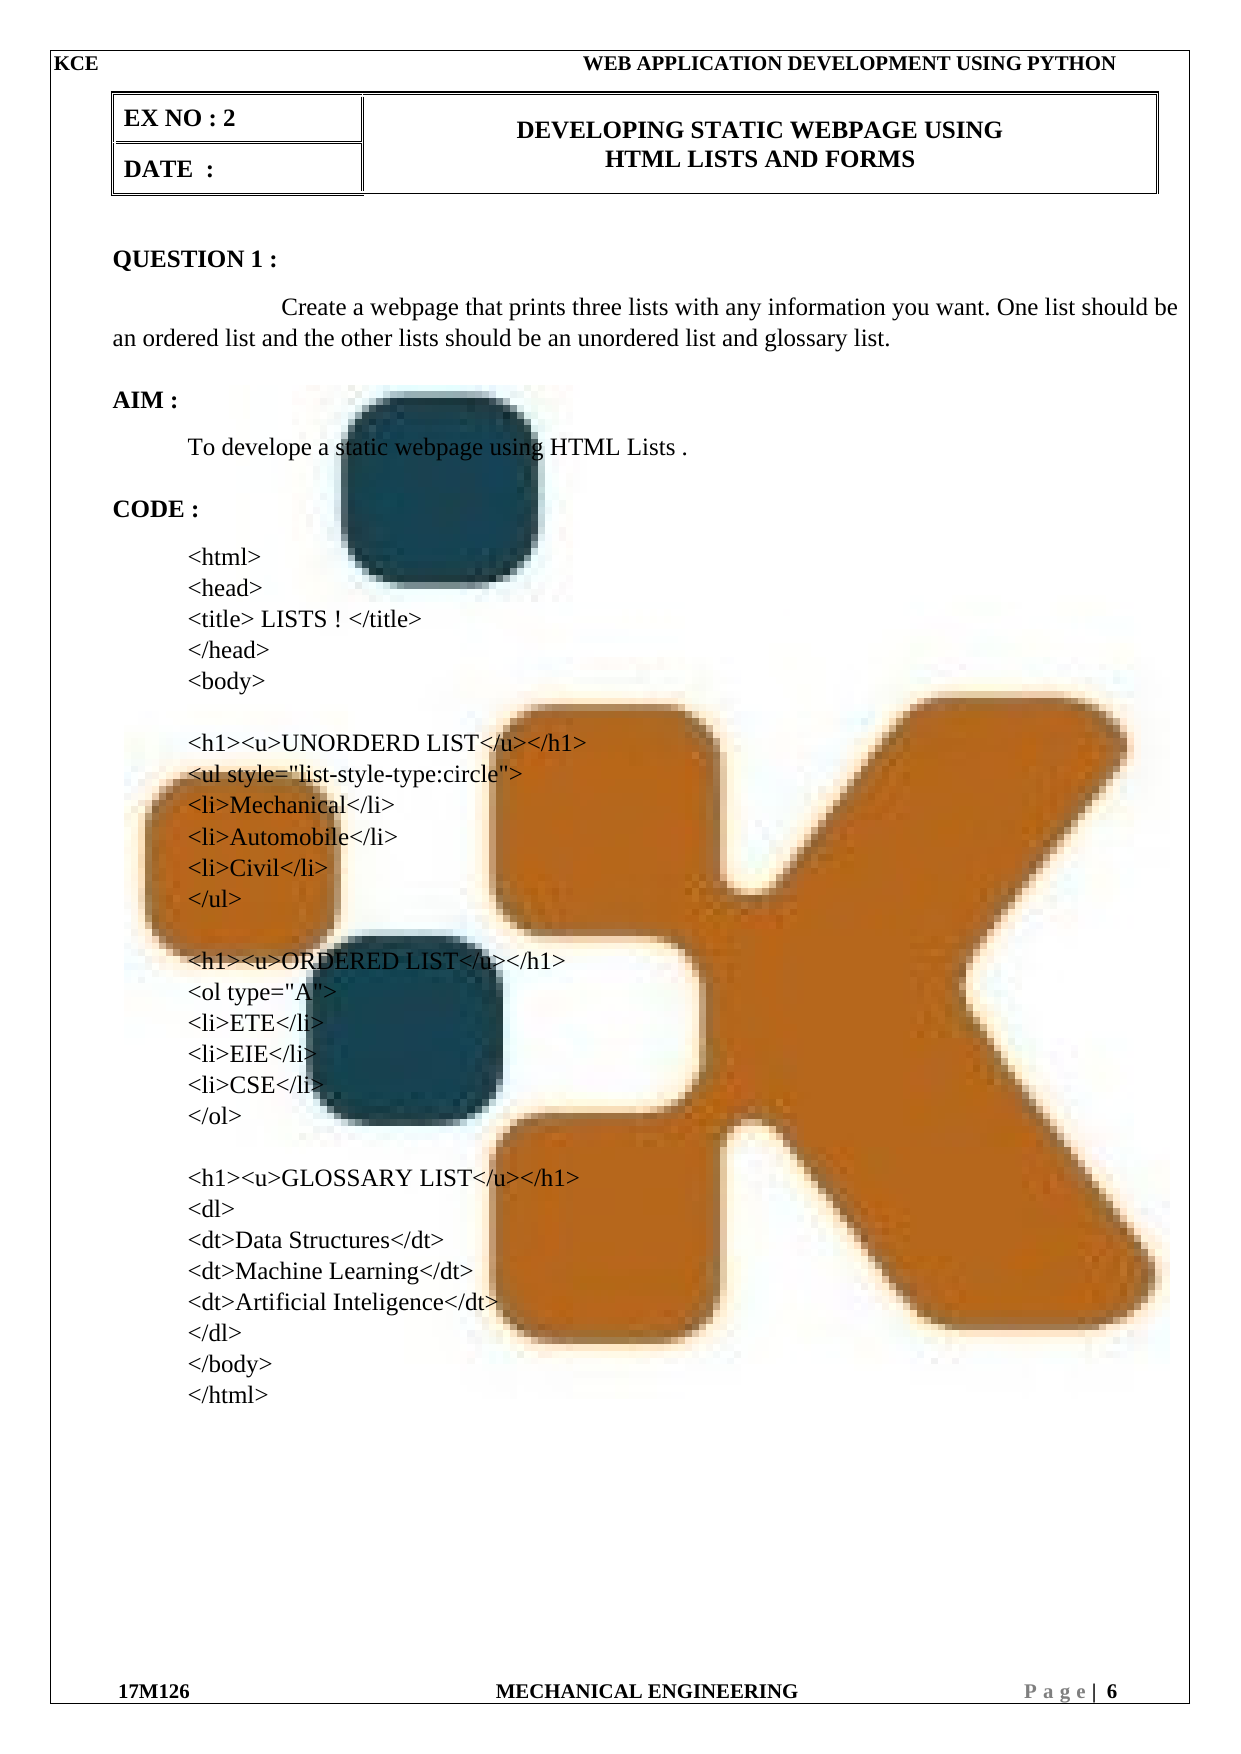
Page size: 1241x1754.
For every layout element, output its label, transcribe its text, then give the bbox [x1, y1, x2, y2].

picture [124, 461, 1170, 494]
text </ol> [112, 1101, 1181, 1130]
text <ol type="A"> [112, 977, 1181, 1006]
text </head> [112, 635, 1181, 664]
text </dl> [112, 1318, 1181, 1347]
picture [124, 1130, 1170, 1163]
text Create a webpage that prints three lists with any information you want. One list should be an ordered list and the other lists should be an unordered list and glossary list. [112, 292, 1181, 351]
text <h1><u>UNORDERD LIST</u></h1> [112, 728, 1181, 757]
text <li>Automobile</li> [112, 822, 1181, 850]
text </html> [112, 1380, 1181, 1409]
text <li>Mechanical</li> [112, 791, 1181, 819]
text <li>Civil</li> [112, 853, 1181, 881]
picture [124, 695, 1170, 728]
text <head> [112, 573, 1181, 602]
text <li>ETE</li> [112, 1008, 1181, 1037]
text <dl> [112, 1194, 1181, 1223]
text <html> [112, 542, 1181, 571]
text <dt>Artificial Inteligence</dt> [112, 1287, 1181, 1316]
picture [124, 912, 1170, 946]
text <h1><u>ORDERED LIST</u></h1> [112, 946, 1181, 974]
picture [124, 523, 1170, 542]
table_header EX NO : 2 [114, 95, 362, 141]
table_header DEVELOPING STATIC WEBPAGE USING HTML LISTS AND FORMS [362, 95, 1156, 193]
text <dt>Machine Learning</dt> [112, 1256, 1181, 1285]
text </body> [112, 1349, 1181, 1378]
text AIM : [112, 385, 1181, 413]
picture [124, 413, 1170, 432]
text <li>EIE</li> [112, 1039, 1181, 1068]
text <dt>Data Structures</dt> [112, 1225, 1181, 1254]
text <li>CSE</li> [112, 1070, 1181, 1099]
text <body> [112, 666, 1181, 695]
text <title> LISTS ! </title> [112, 604, 1181, 633]
table_cell DATE : [114, 141, 362, 193]
text </ul> [112, 884, 1181, 912]
text <ul style="list-style-type:circle"> [112, 759, 1181, 788]
text <h1><u>GLOSSARY LIST</u></h1> [112, 1163, 1181, 1192]
text CODE : [112, 494, 1181, 523]
text To develope a static webpage using HTML Lists . [112, 432, 1181, 461]
text QUESTION 1 : [112, 244, 1181, 273]
